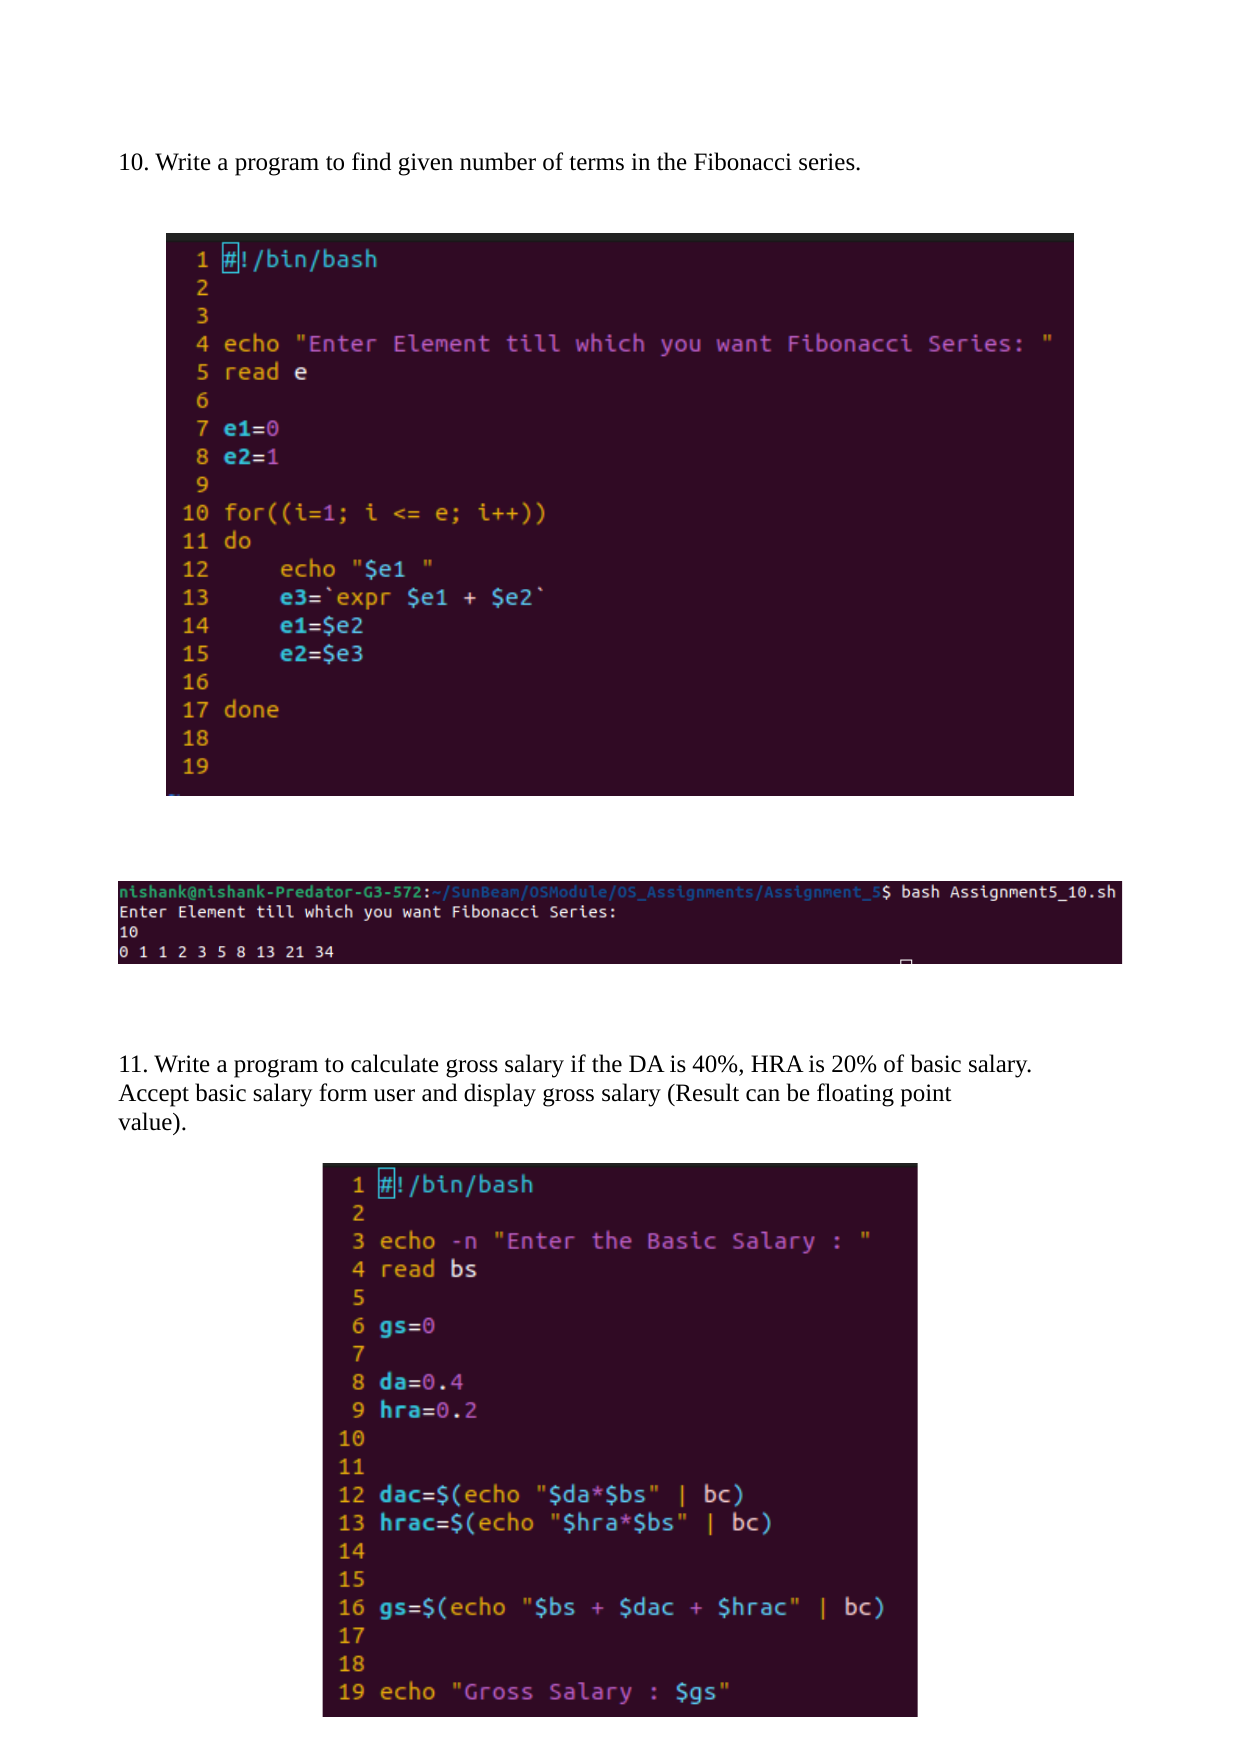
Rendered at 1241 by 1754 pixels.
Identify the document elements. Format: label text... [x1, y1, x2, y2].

text 11. Write a program to calculate gross salary if the DA is 40%, HRA is 20% of basic salary. [118, 1049, 1122, 1078]
text 10. Write a program to find given number of terms in the Fibonacci series. [118, 147, 1122, 176]
text Accept basic salary form user and display gross salary (Result can be floating point [118, 1078, 1122, 1107]
text value). [118, 1107, 1122, 1136]
picture [322, 1163, 918, 1717]
picture [118, 881, 1123, 964]
picture [166, 233, 1074, 796]
